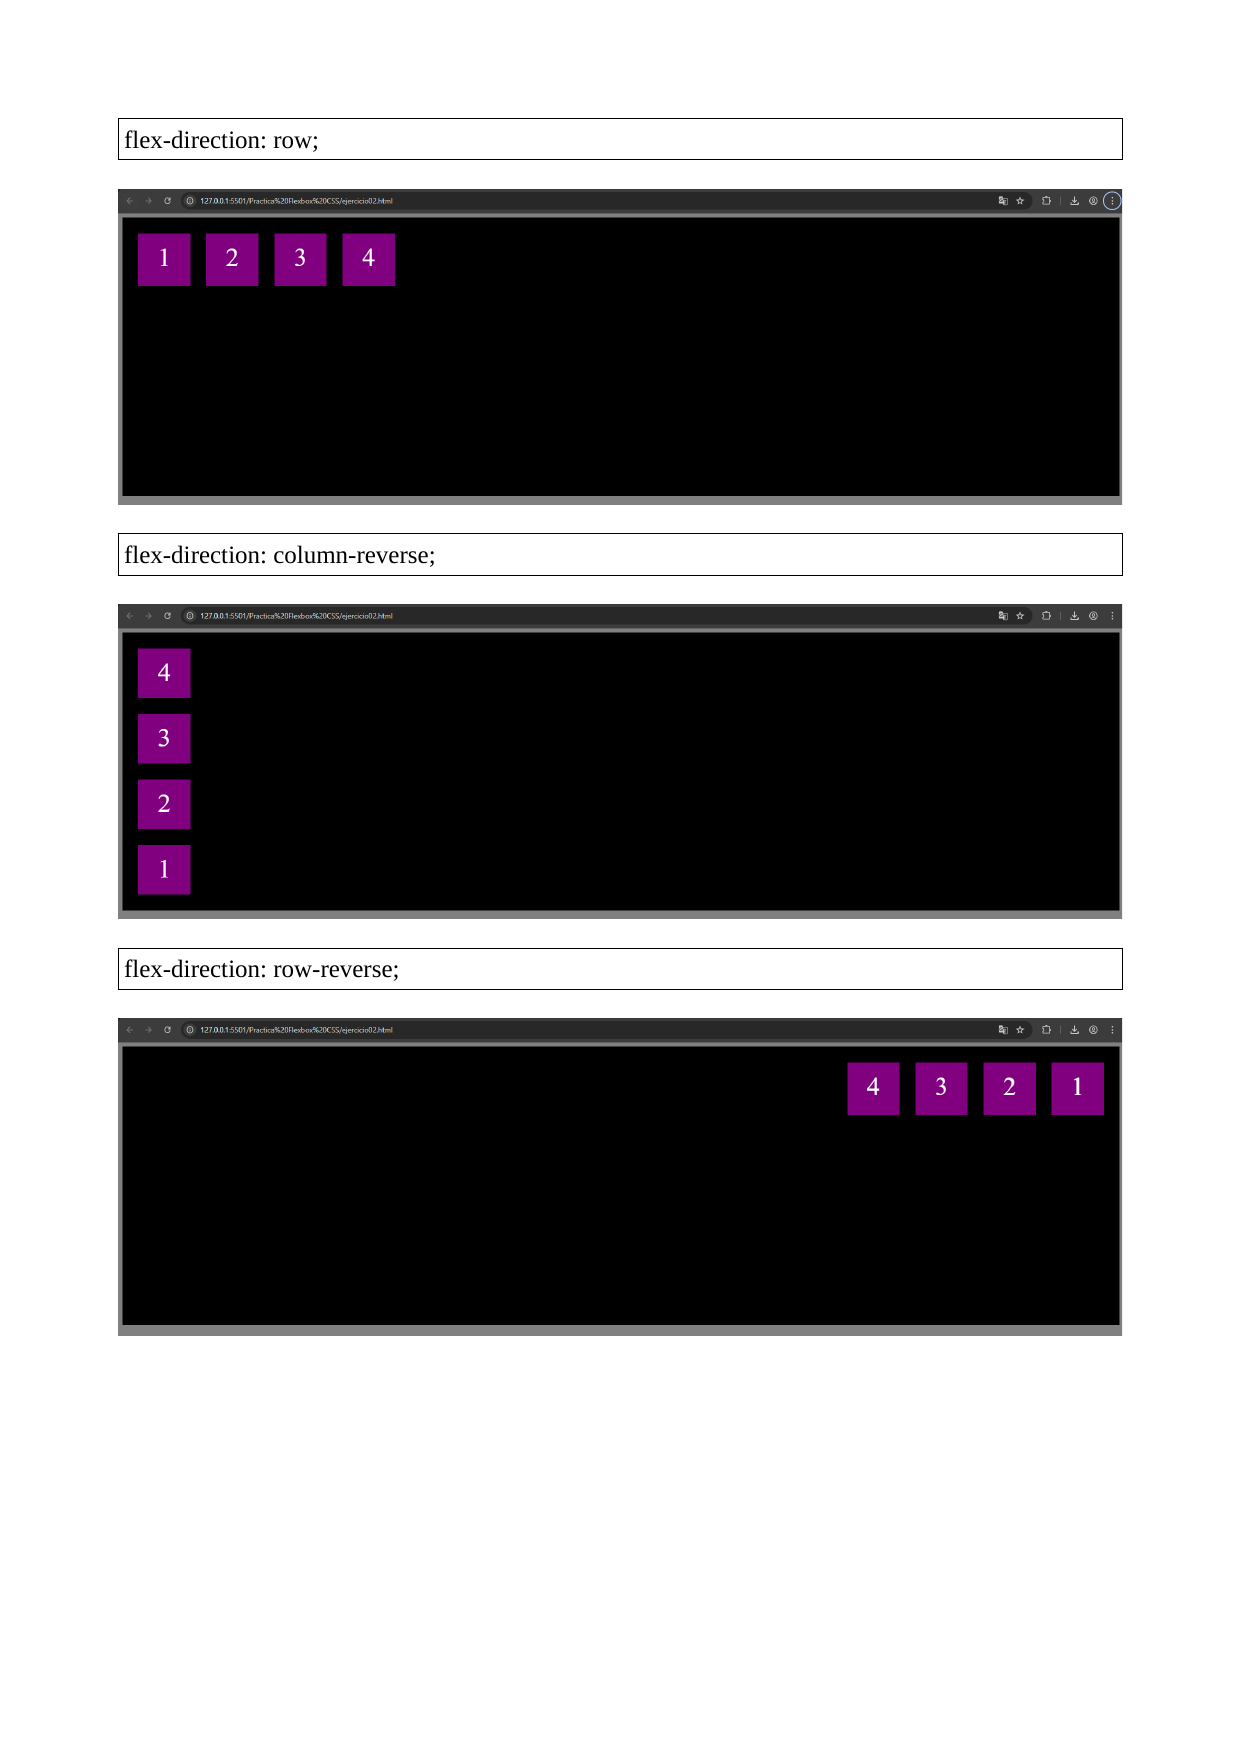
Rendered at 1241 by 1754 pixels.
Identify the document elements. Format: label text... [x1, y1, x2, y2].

table_header flex-direction: column-reverse; [119, 534, 1122, 574]
picture [118, 604, 1123, 919]
picture [118, 189, 1123, 505]
picture [118, 1018, 1123, 1336]
table_header flex-direction: row; [119, 119, 1122, 159]
table_header flex-direction: row-reverse; [119, 949, 1122, 989]
